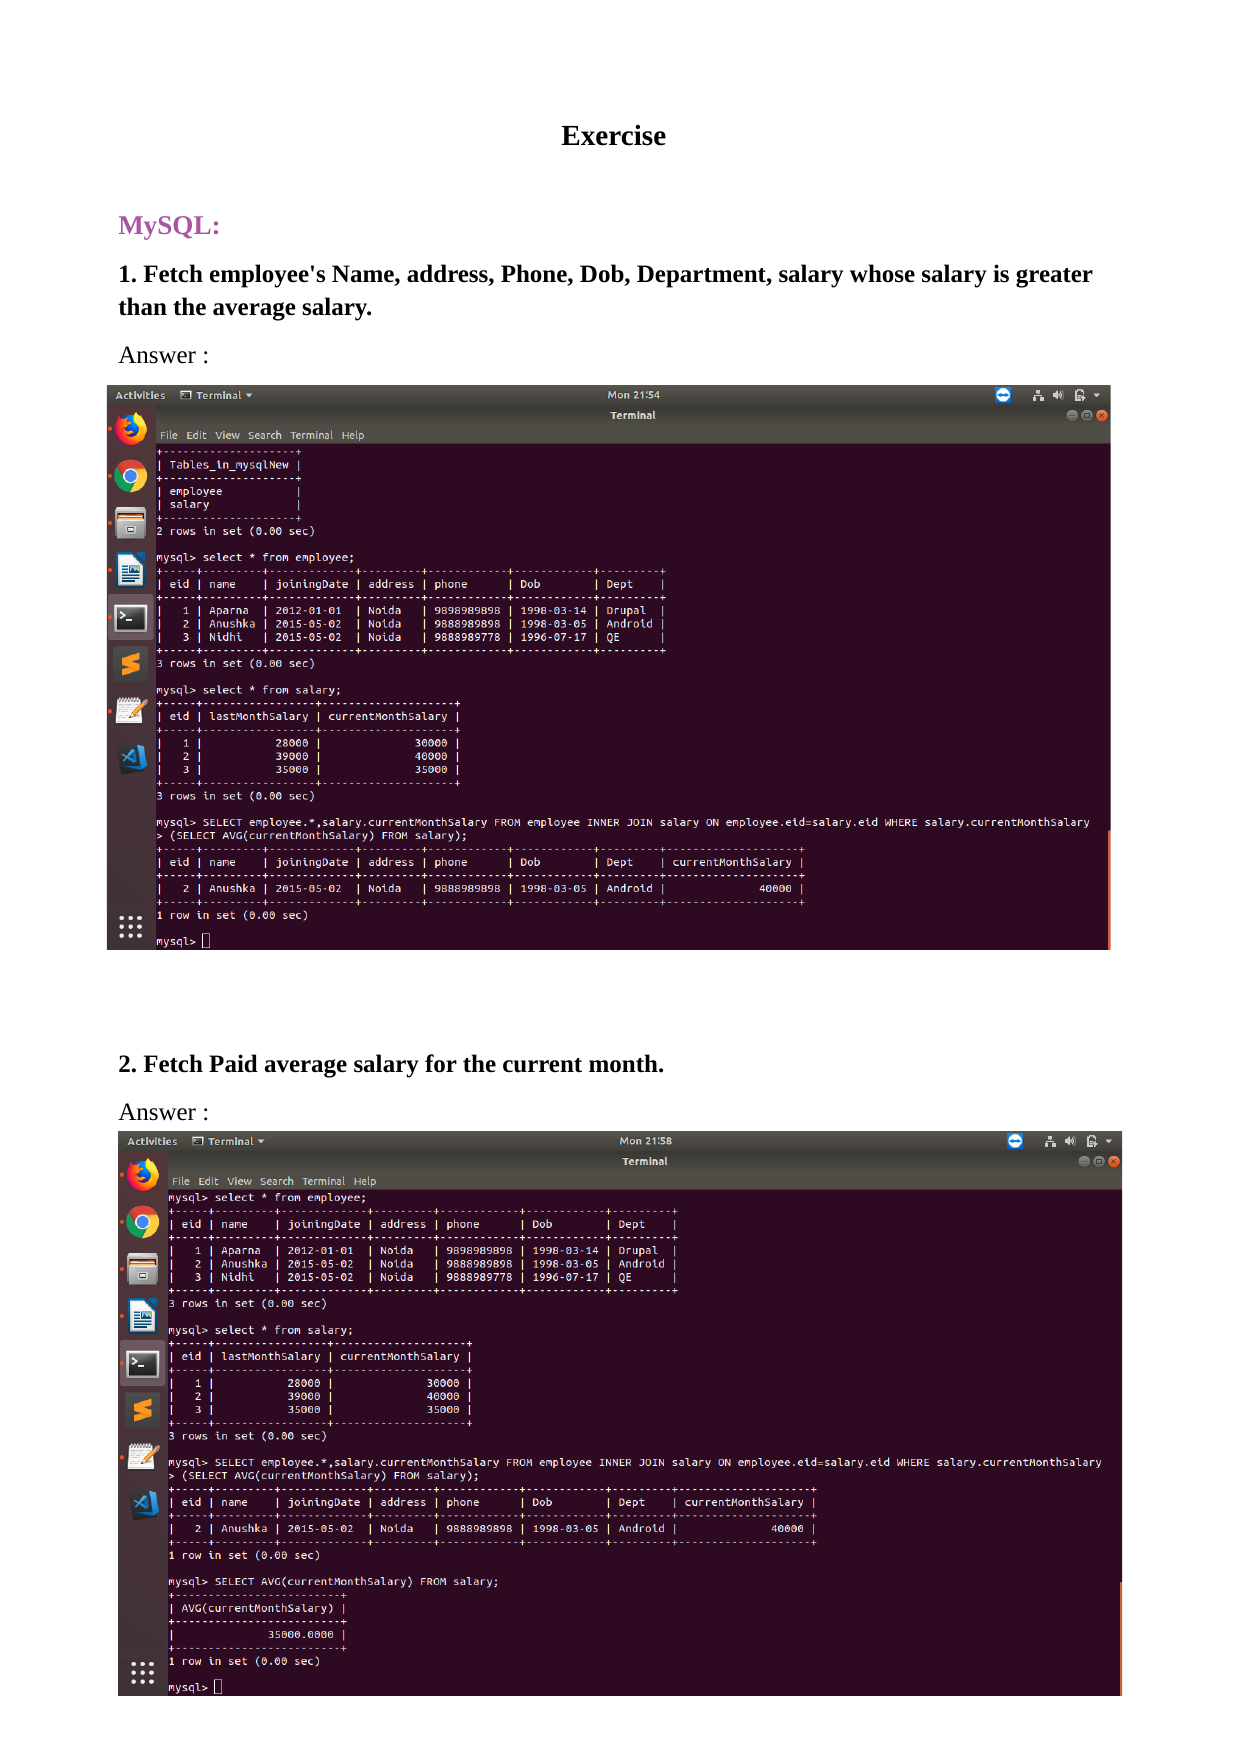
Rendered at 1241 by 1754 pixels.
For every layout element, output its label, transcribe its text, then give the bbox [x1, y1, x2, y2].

text 2. Fetch Paid average salary for the current month. [118, 1049, 1122, 1078]
picture [118, 1131, 1123, 1696]
text 1. Fetch employee's Name, address, Phone, Dob, Department, salary whose salary is greater than the average salary. [118, 259, 1122, 321]
picture [106, 385, 1111, 950]
text Exercise [118, 118, 1122, 152]
text Answer : [118, 1097, 1122, 1126]
text MySQL: [118, 209, 1122, 240]
text Answer : [118, 340, 1122, 369]
